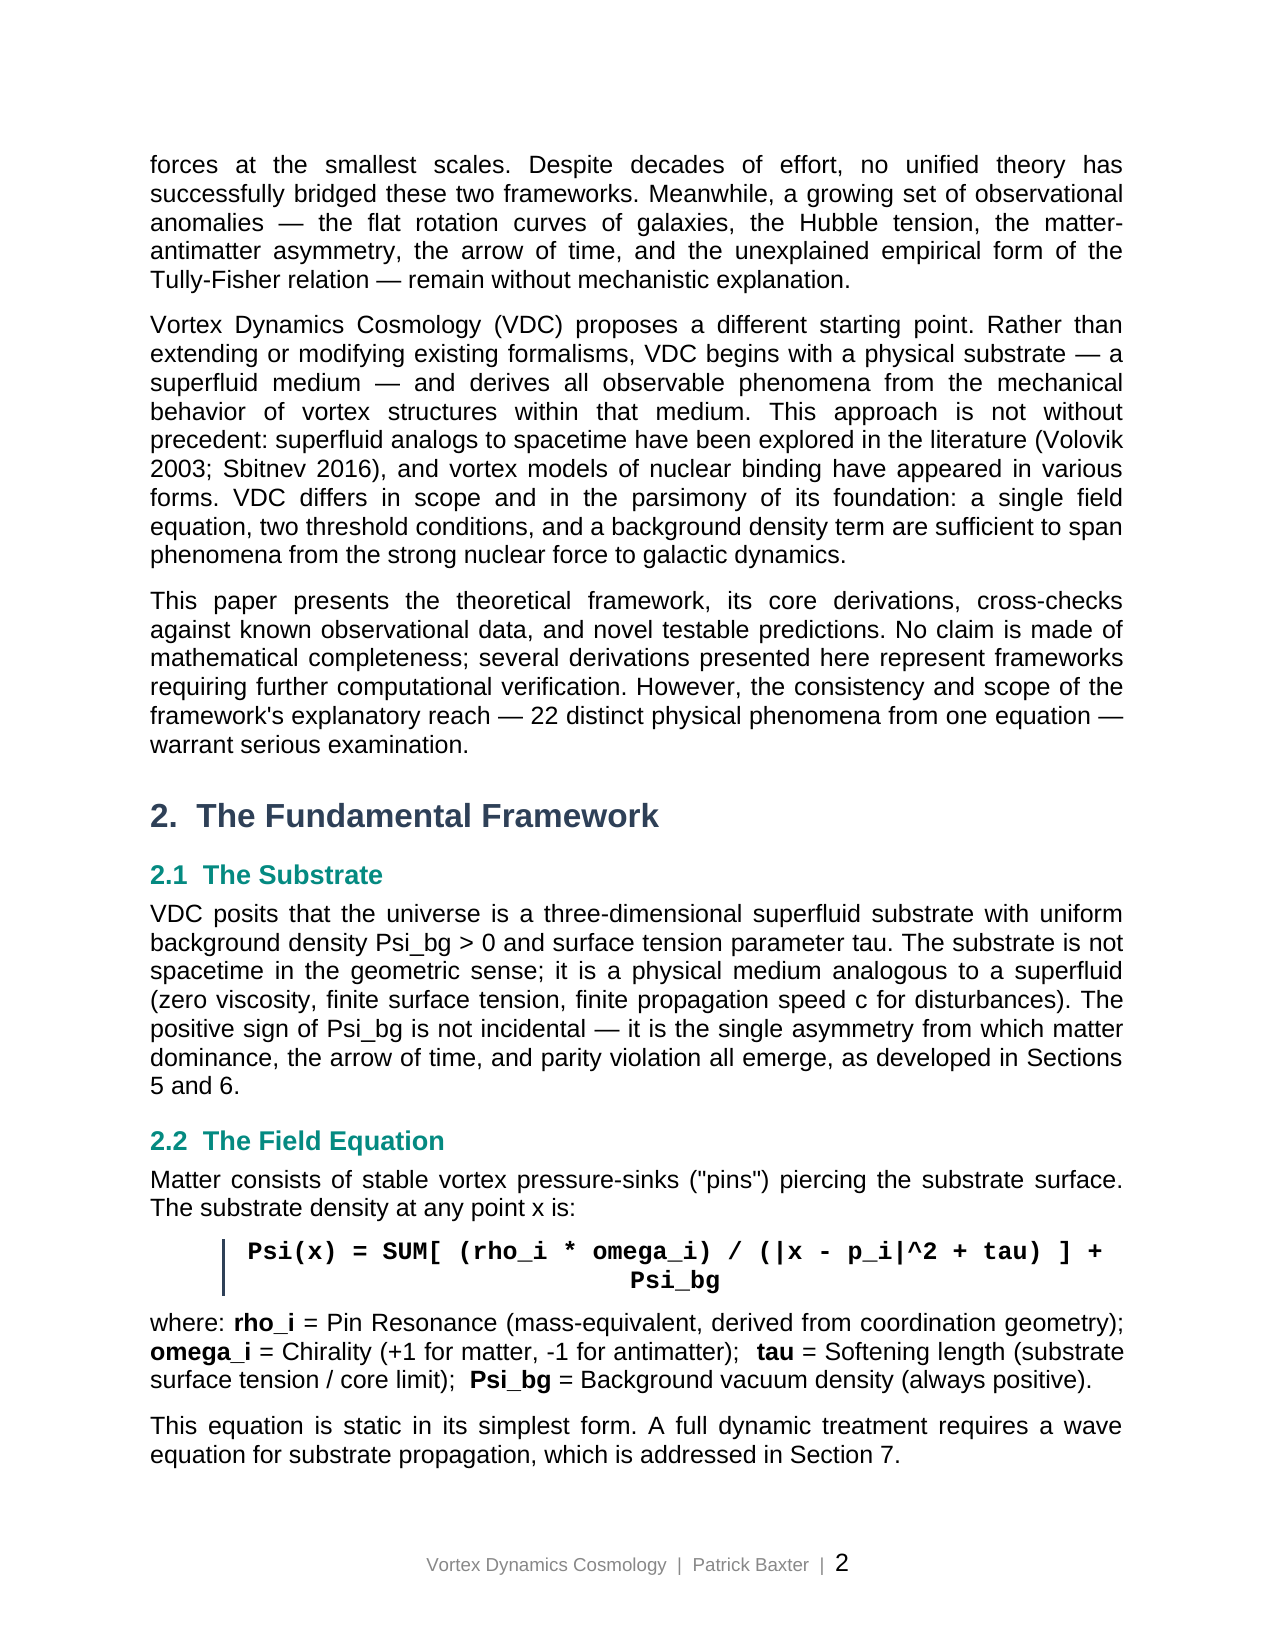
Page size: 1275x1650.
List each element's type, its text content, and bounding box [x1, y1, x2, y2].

text Psi(x) = SUM[ (rho_i * omega_i) / (|x - p_i|^2 + tau) ] + Psi_bg [225, 1239, 1125, 1296]
text This paper presents the theoretical framework, its core derivations, cross-checks against known observational data, and novel testable predictions. No claim is made of mathematical completeness; several derivations presented here represent frameworks requiring further computational verification. However, the consistency and scope of the framework's explanatory reach — 22 distinct physical phenomena from one equation — warrant serious examination. [150, 586, 1125, 758]
subtitle 2.2 The Field Equation [150, 1125, 1125, 1156]
subtitle 2. The Fundamental Framework [150, 796, 1125, 834]
subtitle 2.1 The Substrate [150, 859, 1125, 891]
text Vortex Dynamics Cosmology (VDC) proposes a different starting point. Rather than extending or modifying existing formalisms, VDC begins with a physical substrate — a superfluid medium — and derives all observable phenomena from the mechanical behavior of vortex structures within that medium. This approach is not without precedent: superfluid analogs to spacetime have been explored in the literature (Volovik 2003; Sbitnev 2016), and vortex models of nuclear binding have appeared in various forms. VDC differs in scope and in the parsimony of its foundation: a single field equation, two threshold conditions, and a background density term are sufficient to span phenomena from the strong nuclear force to galactic dynamics. [150, 310, 1125, 569]
text This equation is static in its simplest form. A full dynamic treatment requires a wave equation for substrate propagation, which is addressed in Section 7. [150, 1411, 1125, 1468]
text forces at the smallest scales. Despite decades of effort, no unified theory has successfully bridged these two frameworks. Meanwhile, a growing set of observational anomalies — the flat rotation curves of galaxies, the Hubble tension, the matter-antimatter asymmetry, the arrow of time, and the unexplained empirical form of the Tully-Fisher relation — remain without mechanistic explanation. [150, 150, 1125, 294]
text Matter consists of stable vortex pressure-sinks ("pins") piercing the substrate surface. The substrate density at any point x is: [150, 1165, 1125, 1222]
text where: rho_i = Pin Resonance (mass-equivalent, derived from coordination geometry); omega_i = Chirality (+1 for matter, -1 for antimatter); tau = Softening length (substrate surface tension / core limit); Psi_bg = Background vacuum density (always positive). [150, 1308, 1125, 1394]
text VDC posits that the universe is a three-dimensional superfluid substrate with uniform background density Psi_bg > 0 and surface tension parameter tau. The substrate is not spacetime in the geometric sense; it is a physical medium analogous to a superfluid (zero viscosity, finite surface tension, finite propagation speed c for disturbances). The positive sign of Psi_bg is not incidental — it is the single asymmetry from which matter dominance, the arrow of time, and parity violation all emerge, as developed in Sections 5 and 6. [150, 899, 1125, 1100]
